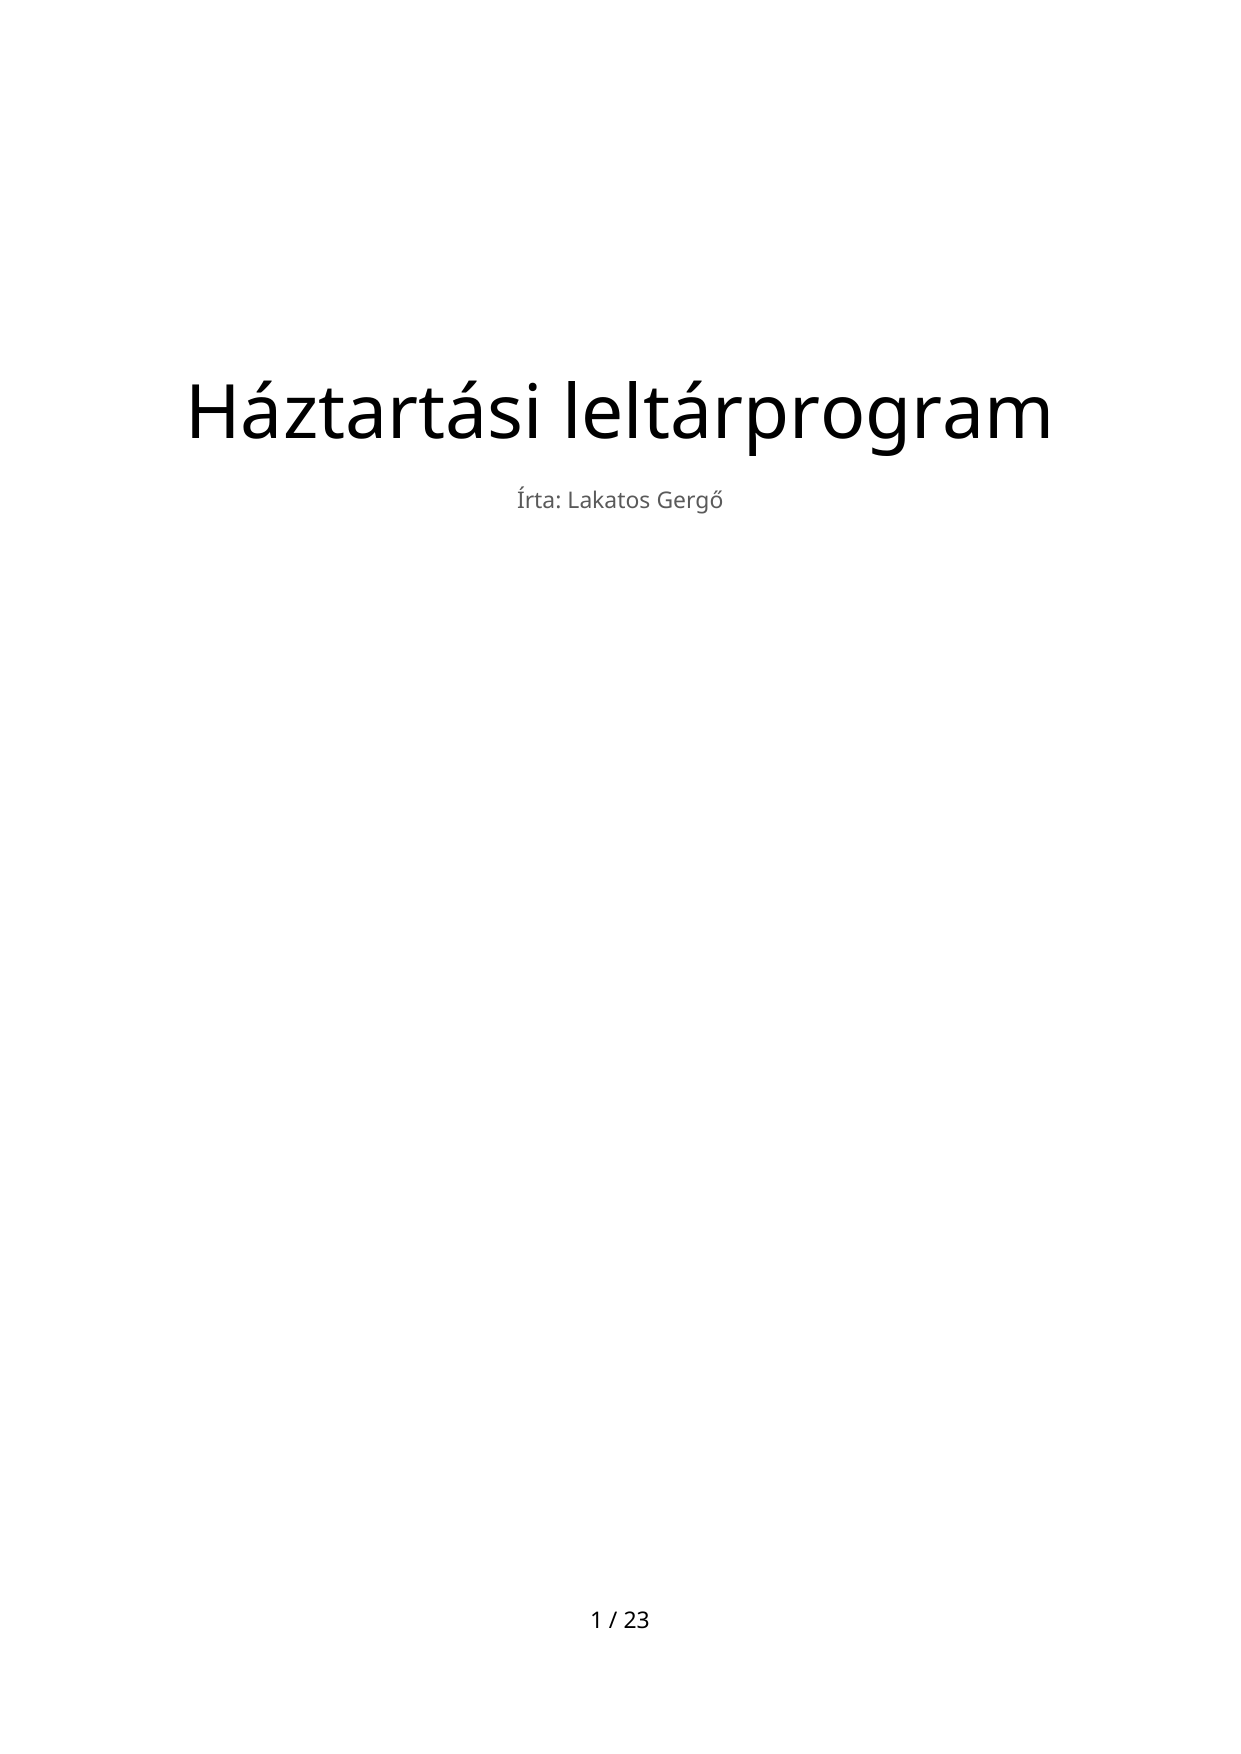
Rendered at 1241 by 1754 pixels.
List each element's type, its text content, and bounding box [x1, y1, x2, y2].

text Írta: Lakatos Gergő [150, 484, 1090, 516]
text Háztartási leltárprogram [150, 358, 1090, 461]
